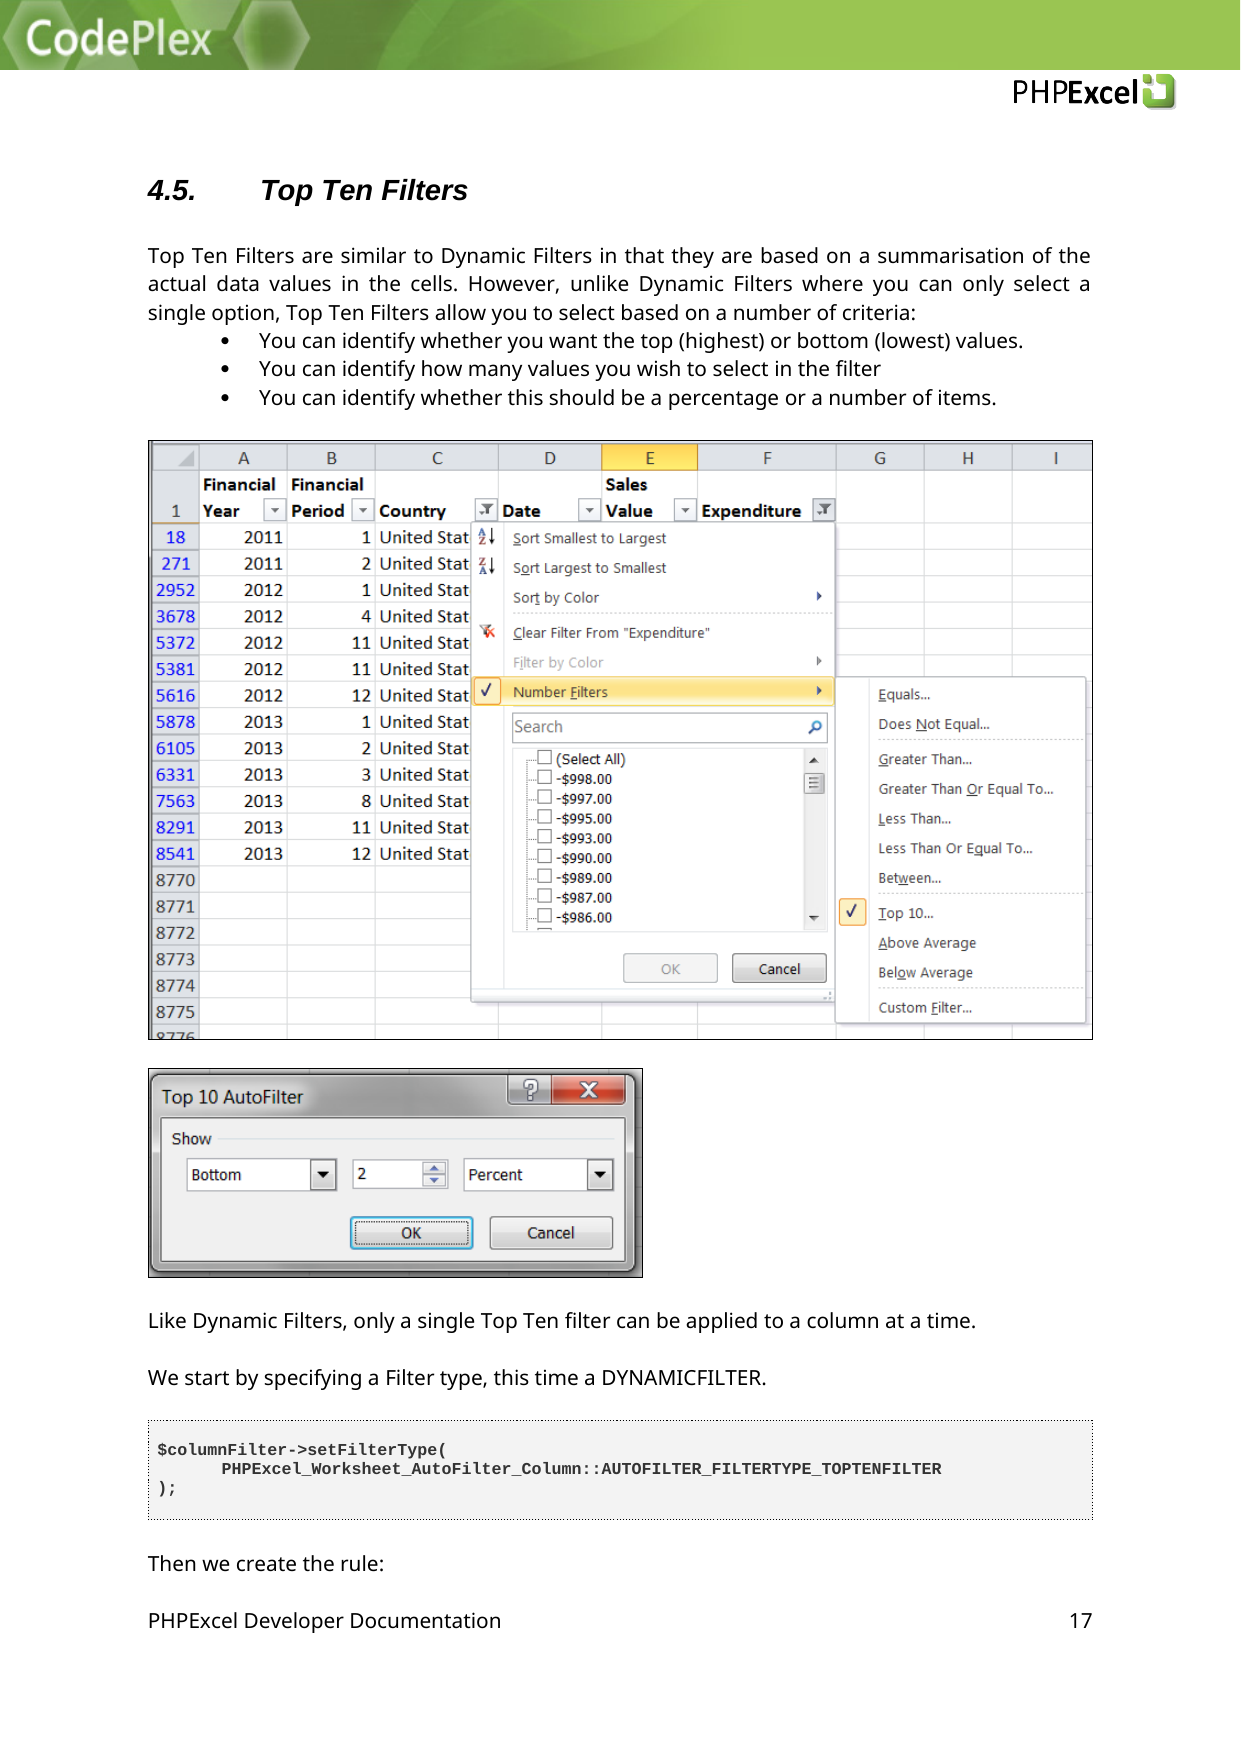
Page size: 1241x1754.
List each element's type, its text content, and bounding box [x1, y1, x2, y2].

text Then we create the rule: [148, 1549, 1093, 1577]
text We start by specifying a Filter type, this time a DYNAMICFILTER. [148, 1363, 1093, 1391]
list You can identify whether you want the top (highest) or bottom (lowest) values. [221, 326, 1093, 354]
list You can identify how many values you wish to select in the filter [221, 354, 1093, 383]
text ); [148, 1476, 1093, 1495]
list You can identify whether this should be a percentage or a number of items. [221, 383, 1093, 411]
subtitle Top Ten Filters [148, 173, 1093, 206]
text $columnFilter->setFilterType( PHPExcel_Worksheet_AutoFilter_Column::AUTOFILTER_FILTERTYPE_TOPTENFILTER [148, 1439, 1093, 1476]
text Top Ten Filters are similar to Dynamic Filters in that they are based on a summarisation of the actual data values in the cells. However, unlike Dynamic Filters where you can only select a single option, Top Ten Filters allow you to select based on a number of criteria: [148, 241, 1093, 326]
text Like Dynamic Filters, only a single Top Ten filter can be applied to a column at a time. [148, 1306, 1093, 1334]
